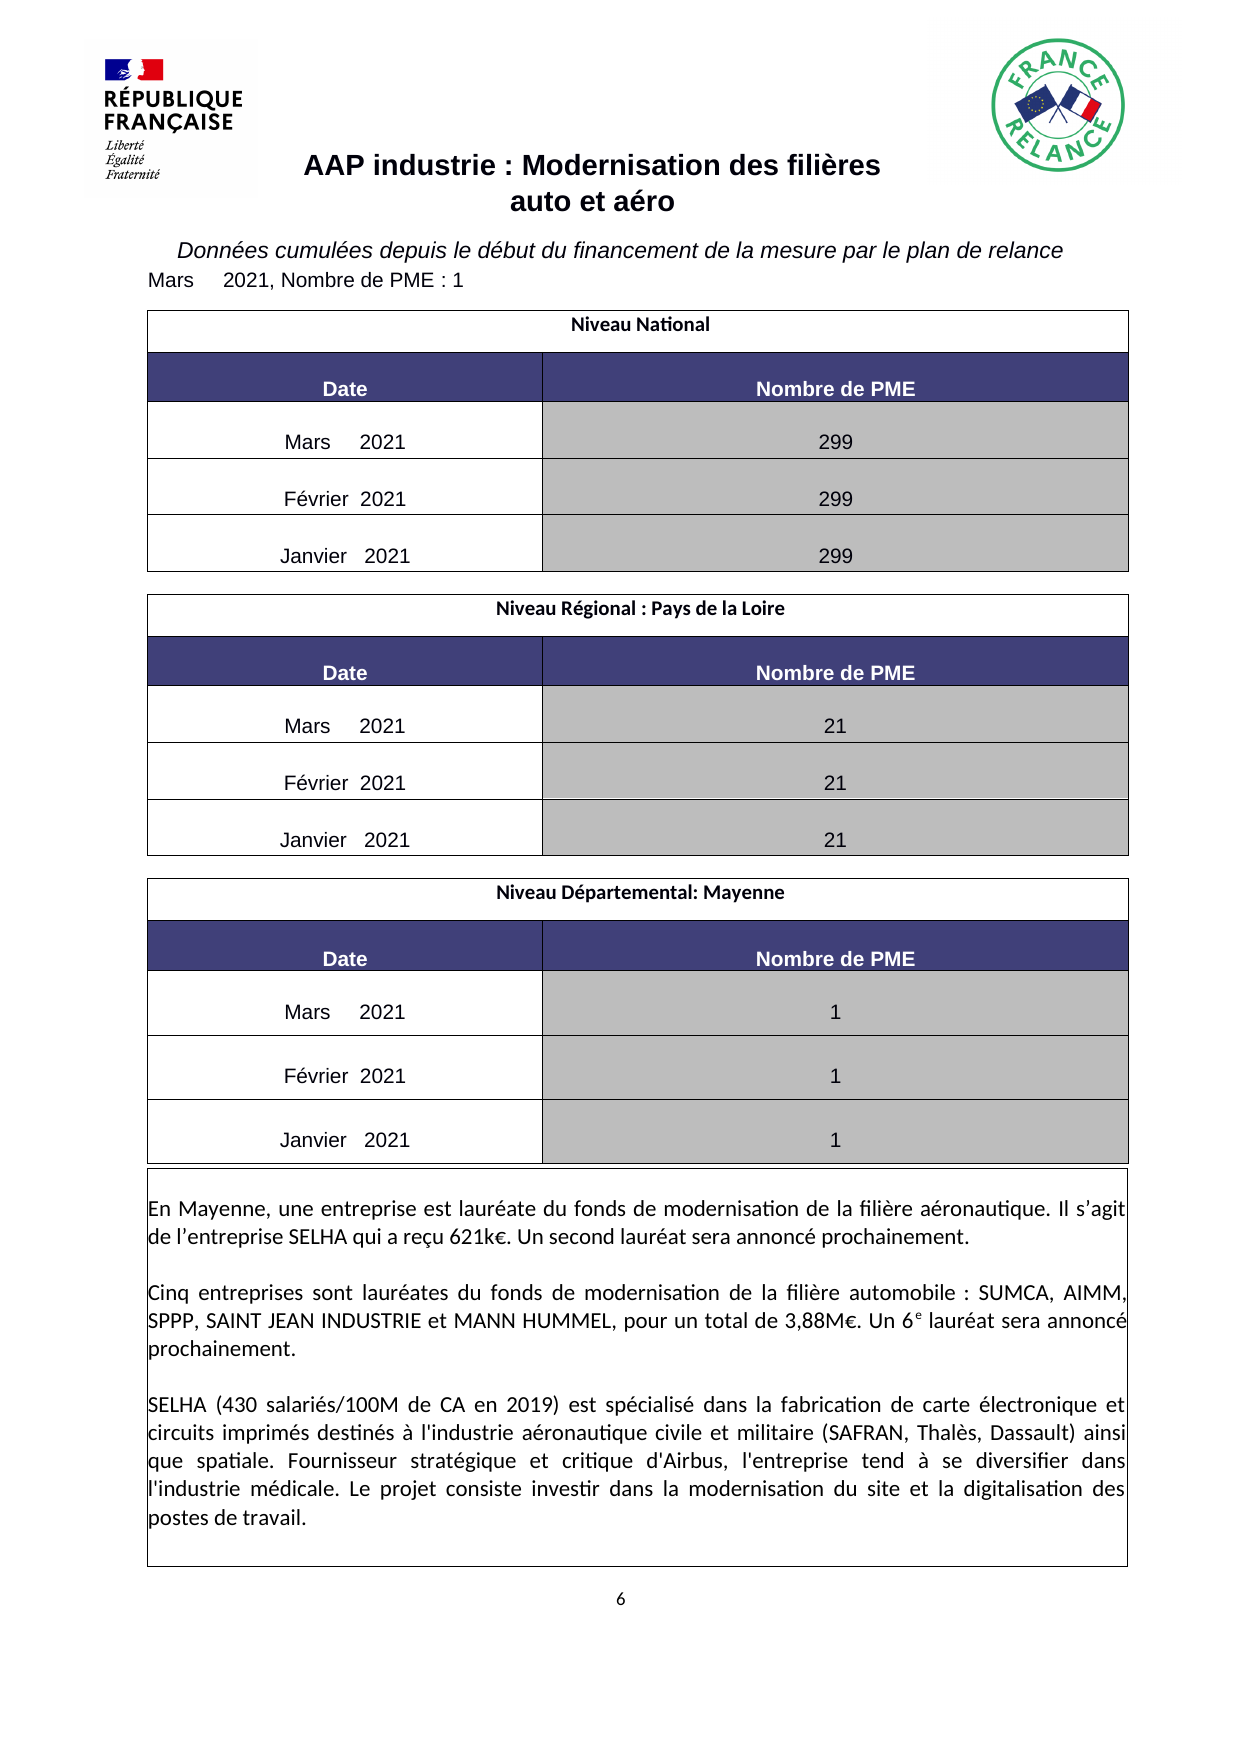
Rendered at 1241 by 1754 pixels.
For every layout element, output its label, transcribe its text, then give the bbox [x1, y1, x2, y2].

table_cell 21 [543, 743, 1128, 798]
table_cell Mars 2021 [148, 402, 542, 458]
table_cell Date [148, 353, 542, 401]
text SELHA (430 salariés/100M de CA en 2019) est spécialisé dans la fabrication de carte électronique et circuits imprimés destinés à l'industrie aéronautique civile et militaire (SAFRAN, Thalès, Dassault) ainsi que spatiale. Fournisseur stratégique et critique d'Airbus, l'entreprise tend à se diversifier dans l'industrie médicale. Le projet consiste investir dans la modernisation du site et la digitalisation des postes de travail. [148, 1391, 1127, 1531]
text Mars 2021, Nombre de PME : 1 [148, 268, 1093, 292]
table_cell 299 [543, 402, 1128, 458]
table_cell Mars 2021 [148, 686, 542, 742]
table_cell 1 [543, 1100, 1128, 1163]
table_header Niveau Régional : Pays de la Loire [148, 595, 1128, 636]
table_cell Février 2021 [148, 459, 542, 514]
table_cell 299 [543, 515, 1128, 571]
table_cell 299 [543, 459, 1128, 514]
text 6 [0, 1587, 1238, 1610]
table_cell 21 [543, 800, 1128, 855]
table_cell Date [148, 637, 542, 685]
table_cell 1 [543, 1036, 1128, 1099]
text AAP industrie : Modernisation des filières auto et aéro [148, 148, 1093, 217]
table_cell Nombre de PME [543, 921, 1128, 970]
table_cell Nombre de PME [543, 353, 1128, 401]
table_cell Mars 2021 [148, 971, 542, 1035]
picture [926, 17, 1189, 185]
table_cell Nombre de PME [543, 637, 1128, 685]
table_cell 1 [543, 971, 1128, 1035]
text Données cumulées depuis le début du financement de la mesure par le plan de relance [148, 237, 1093, 263]
table_cell Date [148, 921, 542, 970]
picture [84, 39, 263, 200]
table_cell Janvier 2021 [148, 800, 542, 855]
table_cell Février 2021 [148, 743, 542, 798]
table_cell Février 2021 [148, 1036, 542, 1099]
table_cell Janvier 2021 [148, 515, 542, 571]
text Cinq entreprises sont lauréates du fonds de modernisation de la filière automobile : SUMCA, AIMM, SPPP, SAINT JEAN INDUSTRIE et MANN HUMMEL, pour un total de 3,88M€. Un 6e lauréat sera annoncé prochainement. [148, 1278, 1127, 1362]
text En Mayenne, une entreprise est lauréate du fonds de modernisation de la filière aéronautique. Il s’agit de l’entreprise SELHA qui a reçu 621k€. Un second lauréat sera annoncé prochainement. [148, 1194, 1127, 1250]
table_cell 21 [543, 686, 1128, 742]
table_header Niveau National [148, 311, 1128, 352]
table_cell Janvier 2021 [148, 1100, 542, 1163]
table_header Niveau Départemental: Mayenne [148, 879, 1128, 920]
